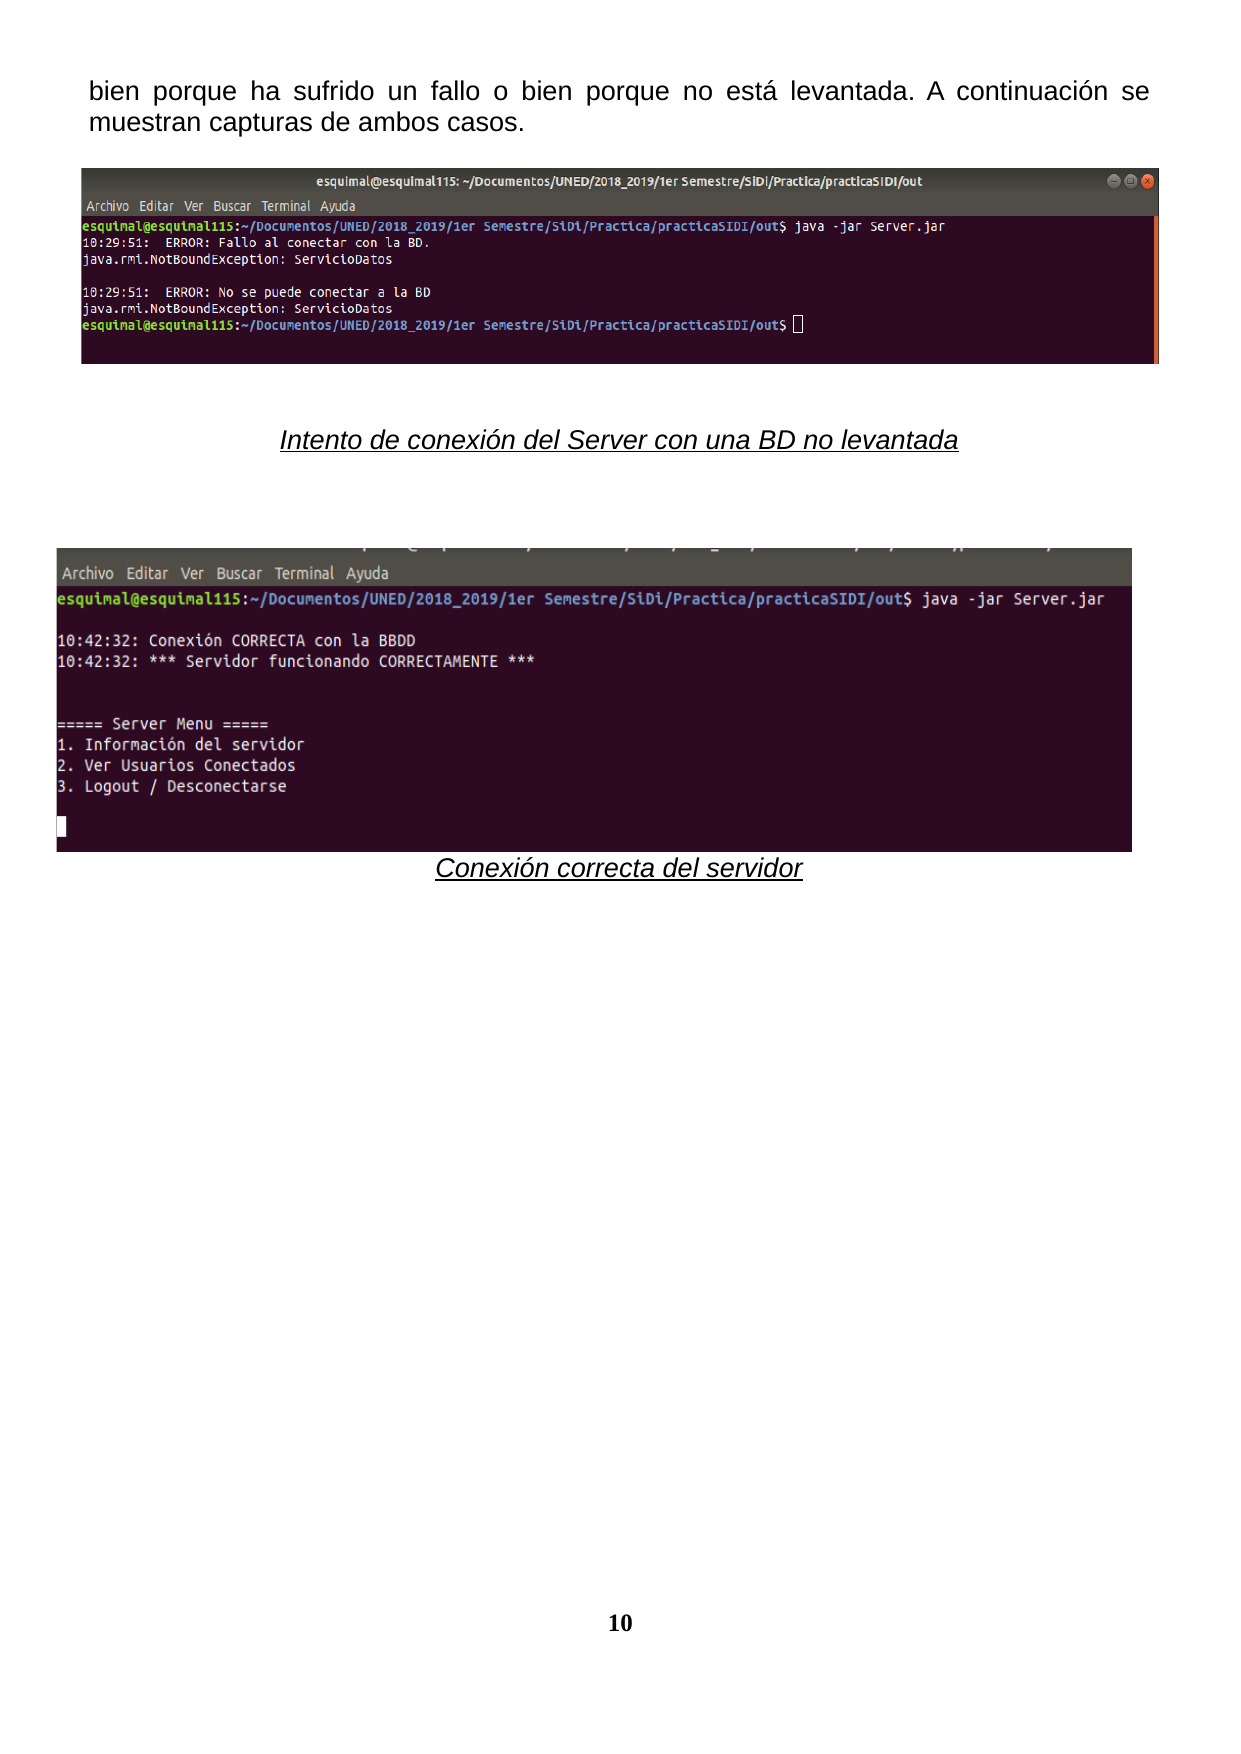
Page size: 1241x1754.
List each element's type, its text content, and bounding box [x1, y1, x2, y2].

text bien porque ha sufrido un fallo o bien porque no está levantada. A continuación se muestran capturas de ambos casos. [88, 75, 1152, 137]
text Conexión correcta del servidor [88, 577, 1152, 883]
text Intento de conexión del Server con una BD no levantada [88, 424, 1152, 455]
